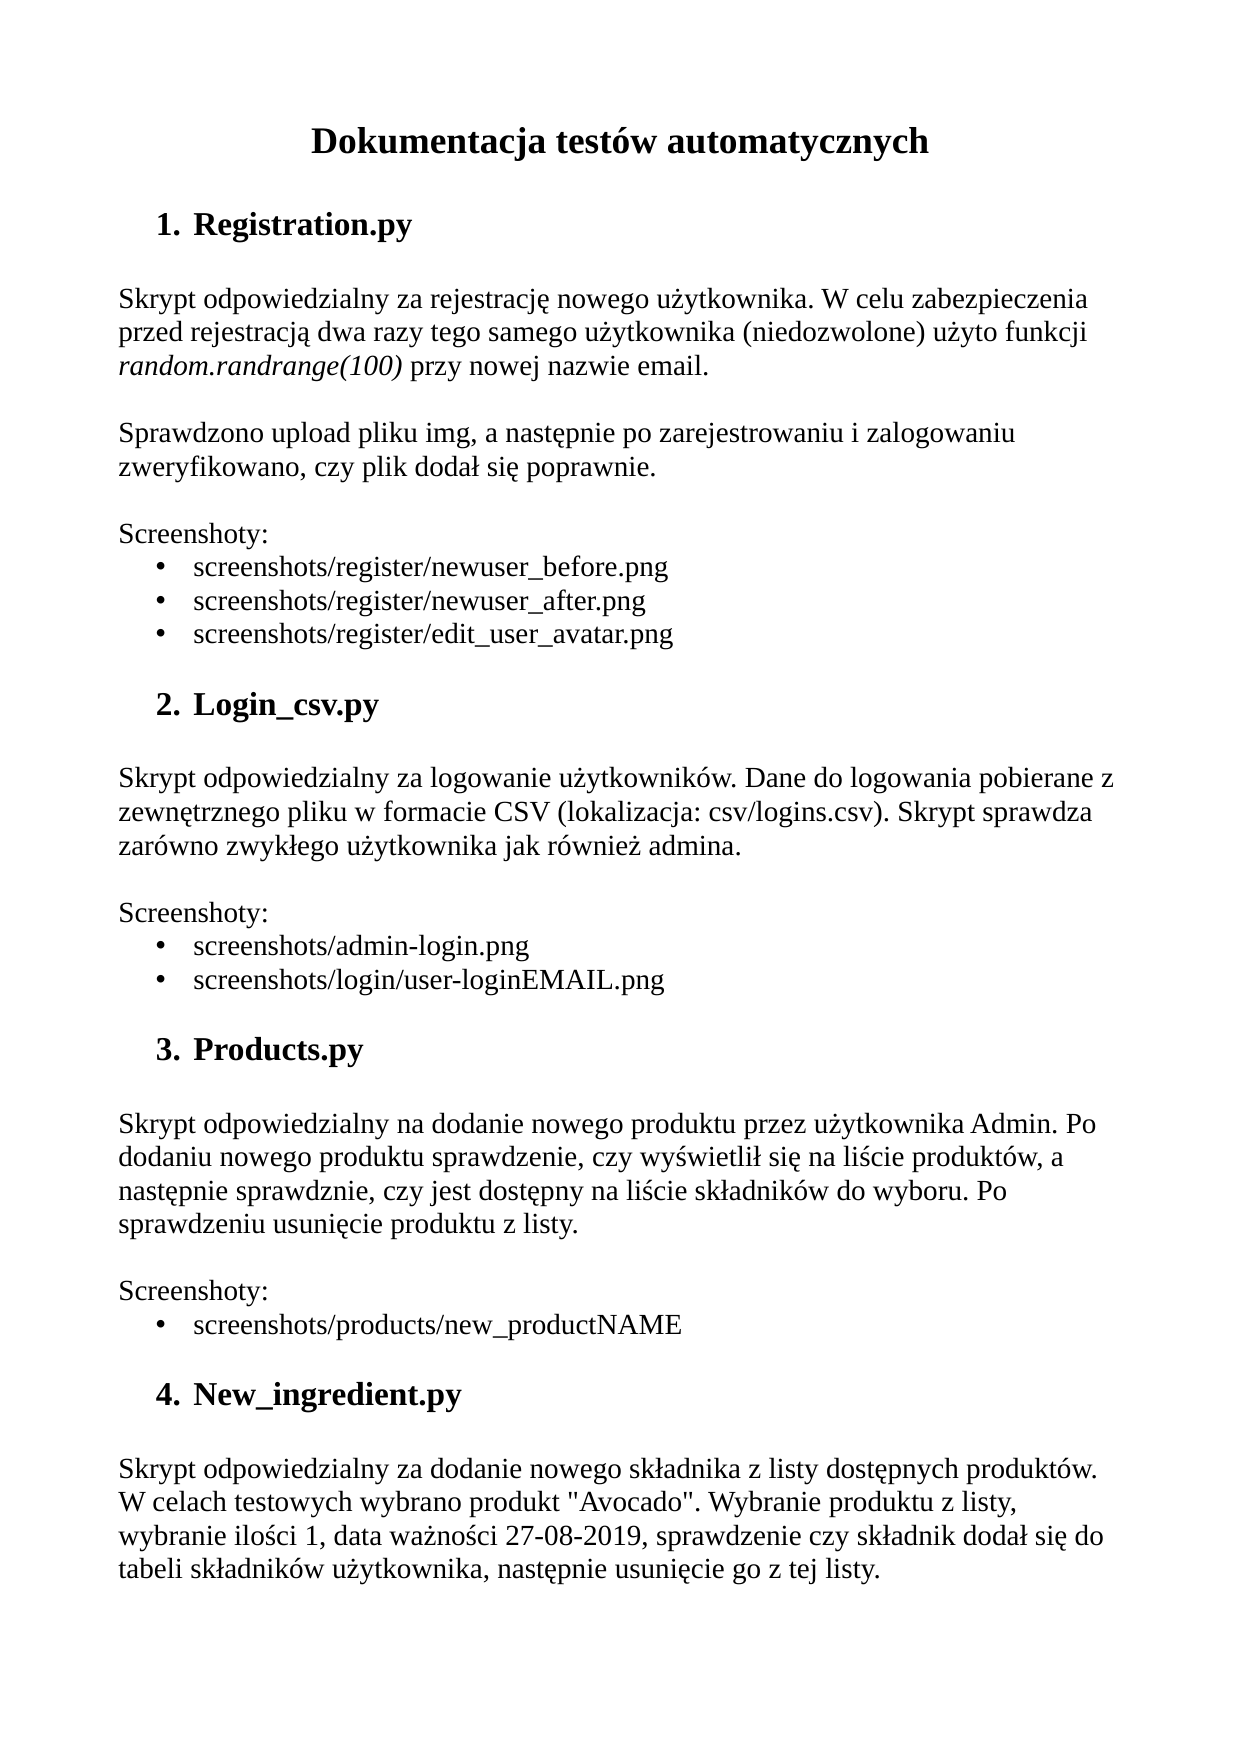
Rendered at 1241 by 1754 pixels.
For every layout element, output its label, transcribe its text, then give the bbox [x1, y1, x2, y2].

text Screenshoty: [118, 516, 1122, 549]
list screenshots/register/newuser_after.png [156, 583, 1122, 617]
list Login_csv.py [156, 684, 1122, 722]
text Sprawdzono upload pliku img, a następnie po zarejestrowaniu i zalogowaniu zweryfikowano, czy plik dodał się poprawnie. [118, 415, 1122, 482]
list screenshots/admin-login.png [156, 928, 1122, 962]
list screenshots/products/new_productNAME [156, 1307, 1122, 1341]
list Registration.py [156, 204, 1122, 243]
text Skrypt odpowiedzialny za dodanie nowego składnika z listy dostępnych produktów. W celach testowych wybrano produkt "Avocado". Wybranie produktu z listy, wybranie ilości 1, data ważności 27-08-2019, sprawdzenie czy składnik dodał się do tabeli składników użytkownika, następnie usunięcie go z tej listy. [118, 1451, 1122, 1585]
list screenshots/login/user-loginEMAIL.png [156, 962, 1122, 996]
text Skrypt odpowiedzialny za logowanie użytkowników. Dane do logowania pobierane z zewnętrznego pliku w formacie CSV (lokalizacja: csv/logins.csv). Skrypt sprawdza zarówno zwykłego użytkownika jak również admina. [118, 761, 1122, 861]
list screenshots/register/edit_user_avatar.png [156, 617, 1122, 650]
text Skrypt odpowiedzialny na dodanie nowego produktu przez użytkownika Admin. Po dodaniu nowego produktu sprawdzenie, czy wyświetlił się na liście produktów, a następnie sprawdznie, czy jest dostępny na liście składników do wyboru. Po sprawdzeniu usunięcie produktu z listy. [118, 1106, 1122, 1240]
list screenshots/register/newuser_before.png [156, 549, 1122, 583]
list Products.py [156, 1029, 1122, 1067]
list New_ingredient.py [156, 1374, 1122, 1412]
text Skrypt odpowiedzialny za rejestrację nowego użytkownika. W celu zabezpieczenia przed rejestracją dwa razy tego samego użytkownika (niedozwolone) użyto funkcji random.randrange(100) przy nowej nazwie email. [118, 281, 1122, 382]
text Dokumentacja testów automatycznych [118, 118, 1122, 161]
text Screenshoty: [118, 895, 1122, 928]
text Screenshoty: [118, 1273, 1122, 1307]
